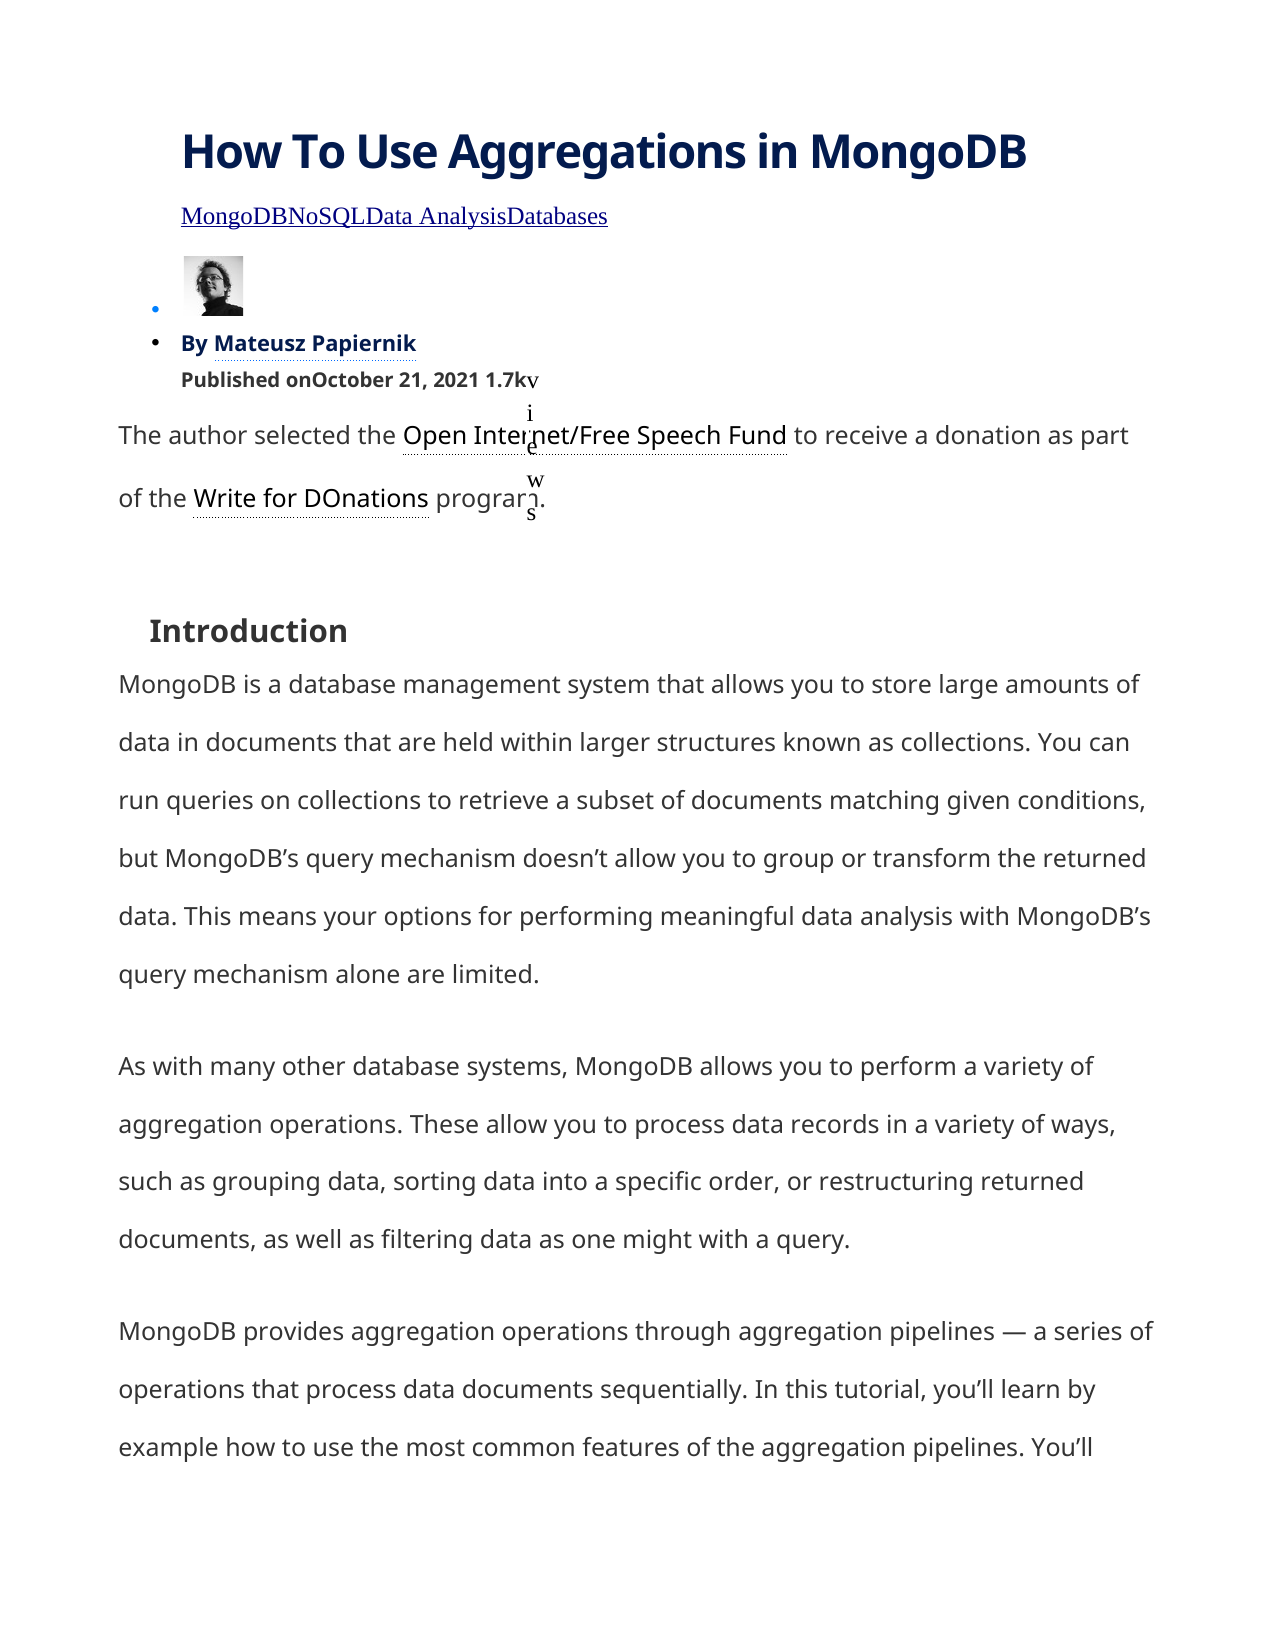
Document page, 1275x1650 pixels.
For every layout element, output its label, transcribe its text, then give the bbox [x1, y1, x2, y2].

text MongoDB provides aggregation operations through aggregation pipelines — a series of operations that process data documents sequentially. In this tutorial, you’ll learn by example how to use the most common features of the aggregation pipelines. You’ll [118, 1314, 1157, 1464]
list Published onOctober 21, 2021 1.7k [529, 365, 1063, 393]
text The author selected the Open Internet/Free Speech Fund to receive a donation as part of the Write for DOnations program. [118, 417, 526, 517]
text As with many other database systems, MongoDB allows you to perform a variety of aggregation operations. These allow you to process data records in a variety of ways, such as grouping data, sorting data into a specific order, or restructuring returned documents, as well as filtering data as one might with a query. [118, 1048, 1157, 1256]
subtitle How To Use Aggregations in MongoDB [181, 118, 1094, 182]
list By Mateusz Papiernik [181, 327, 1094, 360]
text MongoDBNoSQLData AnalysisDatabases [181, 201, 1079, 230]
subtitle Introduction [149, 609, 1126, 652]
text The author selected the Open Internet/Free Speech Fund to receive a donation as part of the Write for DOnations program. [529, 417, 1157, 517]
list Published onOctober 21, 2021 1.7k [181, 365, 526, 393]
text MongoDB is a database management system that allows you to store large amounts of data in documents that are held within larger structures known as collections. You can run queries on collections to retrieve a subset of documents matching given conditions, but MongoDB’s query mechanism doesn’t allow you to group or transform the returned data. This means your options for performing meaningful data analysis with MongoDB’s query mechanism alone are limited. [118, 667, 1157, 990]
picture [183, 256, 244, 316]
